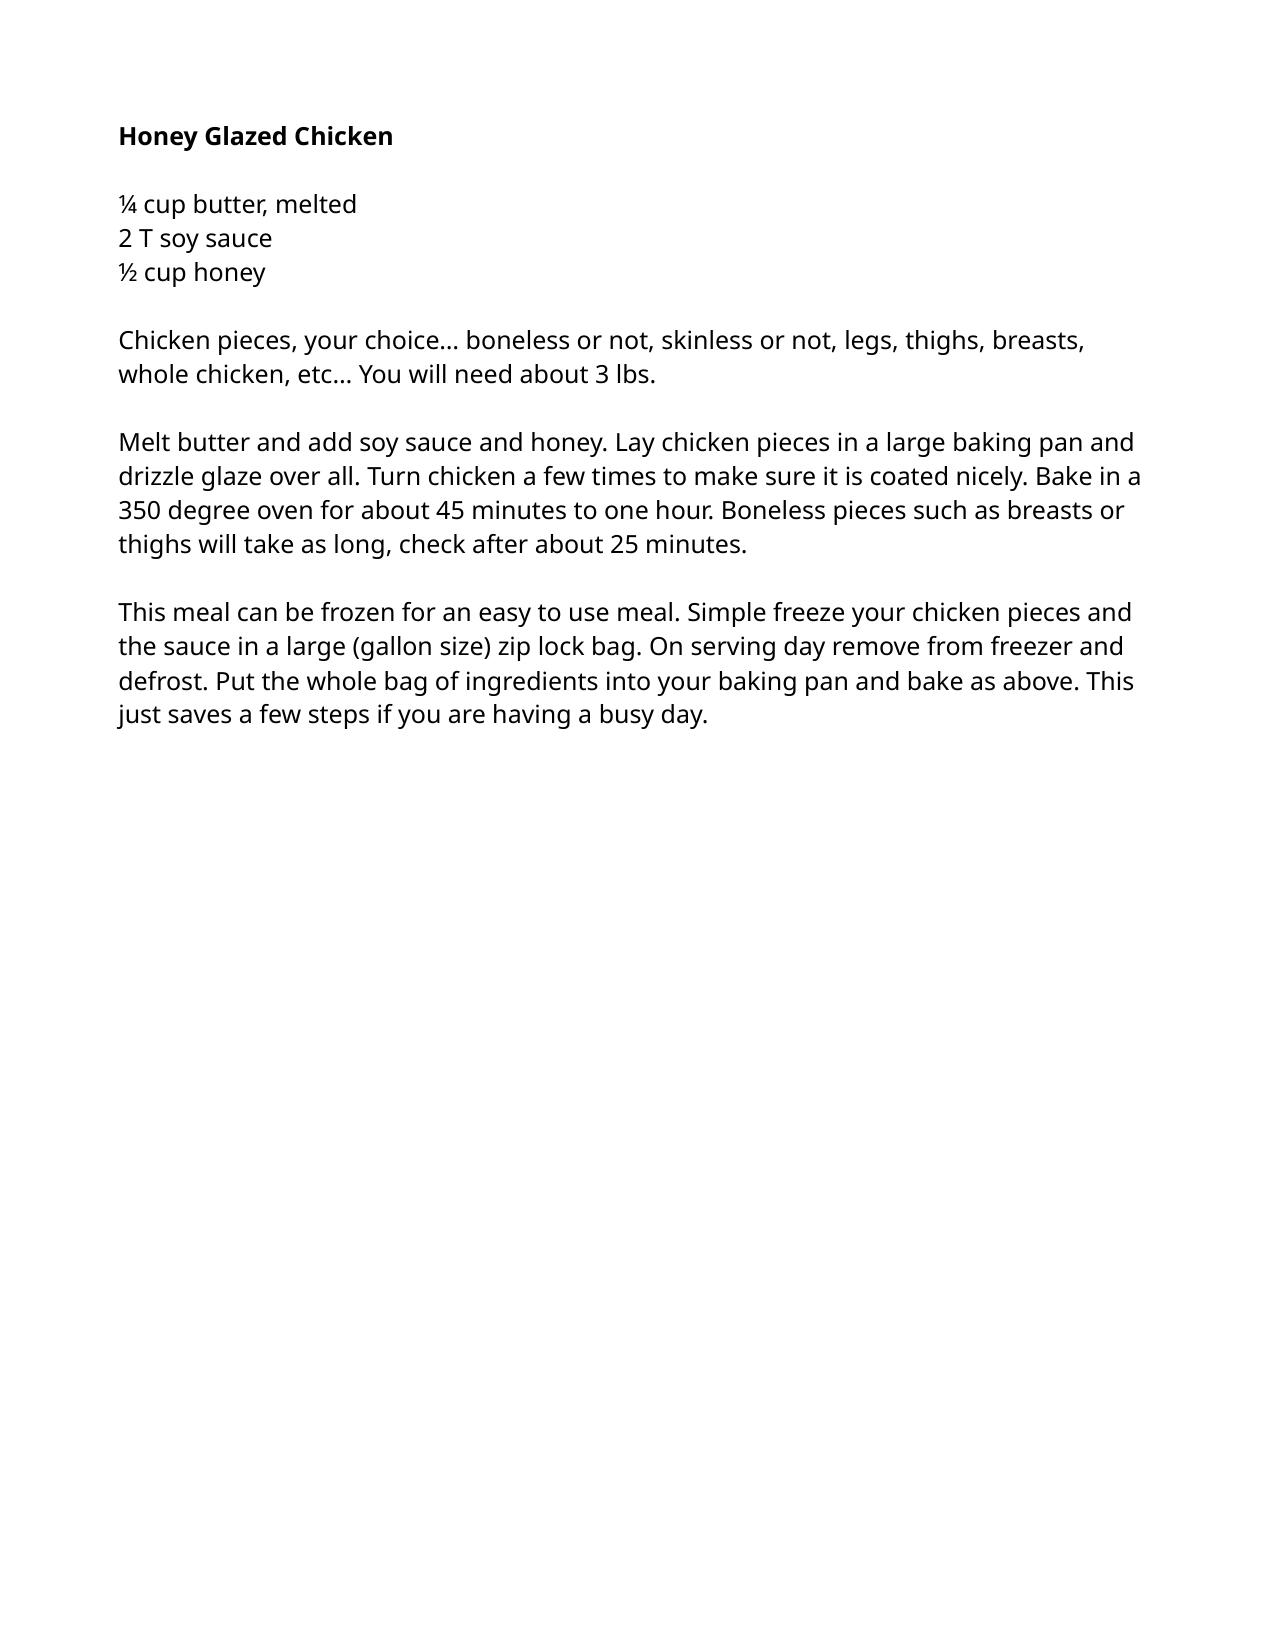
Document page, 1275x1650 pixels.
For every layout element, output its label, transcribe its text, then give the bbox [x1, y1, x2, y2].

text Honey Glazed Chicken ¼ cup butter, melted 2 T soy sauce ½ cup honey Chicken pieces, your choice… boneless or not, skinless or not, legs, thighs, breasts, whole chicken, etc… You will need about 3 lbs. Melt butter and add soy sauce and honey. Lay chicken pieces in a large baking pan and drizzle glaze over all. Turn chicken a few times to make sure it is coated nicely. Bake in a 350 degree oven for about 45 minutes to one hour. Boneless pieces such as breasts or thighs will take as long, check after about 25 minutes. This meal can be frozen for an easy to use meal. Simple freeze your chicken pieces and the sauce in a large (gallon size) zip lock bag. On serving day remove from freezer and defrost. Put the whole bag of ingredients into your baking pan and bake as above. This just saves a few steps if you are having a busy day. [118, 118, 1157, 731]
